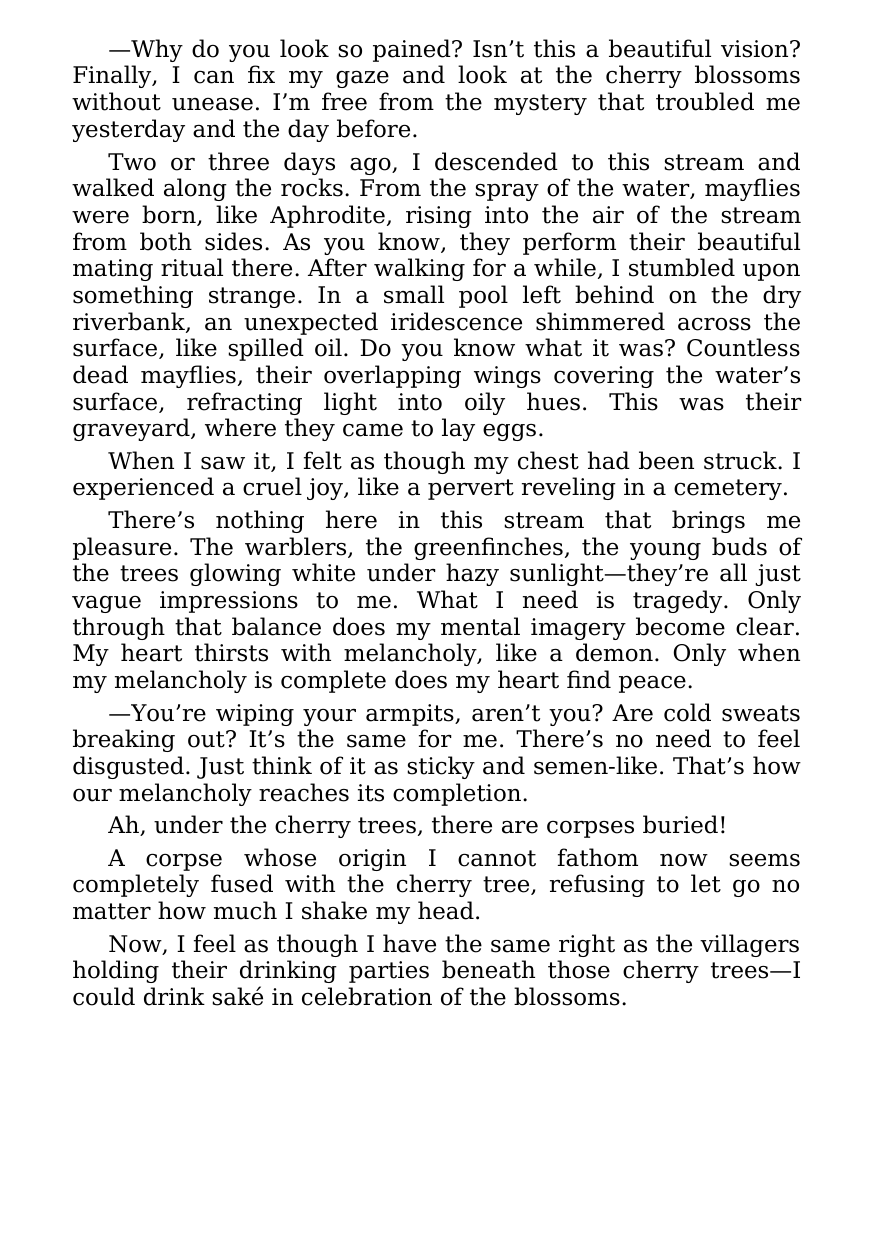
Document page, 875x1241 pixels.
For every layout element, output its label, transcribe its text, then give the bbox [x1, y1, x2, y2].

text A corpse whose origin I cannot fathom now seems completely fused with the cherry tree, refusing to let go no matter how much I shake my head. [72, 845, 802, 925]
text When I saw it, I felt as though my chest had been struck. I experienced a cruel joy, like a pervert reveling in a cemetery. [72, 448, 802, 501]
text —Why do you look so pained? Isn’t this a beautiful vision? Finally, I can fix my gaze and look at the cherry blossoms without unease. I’m free from the mystery that troubled me yesterday and the day before. [72, 36, 802, 143]
text There’s nothing here in this stream that brings me pleasure. The warblers, the greenfinches, the young buds of the trees glowing white under hazy sunlight—they’re all just vague impressions to me. What I need is tragedy. Only through that balance does my mental imagery become clear. My heart thirsts with melancholy, like a demon. Only when my melancholy is complete does my heart find peace. [72, 507, 802, 694]
text —You’re wiping your armpits, aren’t you? Are cold sweats breaking out? It’s the same for me. There’s no need to feel disgusted. Just think of it as sticky and semen-like. That’s how our melancholy reaches its completion. [72, 700, 802, 806]
text Now, I feel as though I have the same right as the villagers holding their drinking parties beneath those cherry trees—I could drink saké in celebration of the blossoms. [72, 931, 802, 1011]
text Two or three days ago, I descended to this stream and walked along the rocks. From the spray of the water, mayflies were born, like Aphrodite, rising into the air of the stream from both sides. As you know, they perform their beautiful mating ritual there. After walking for a while, I stumbled upon something strange. In a small pool left behind on the dry riverbank, an unexpected iridescence shimmered across the surface, like spilled oil. Do you know what it was? Countless dead mayflies, their overlapping wings covering the water’s surface, refracting light into oily hues. This was their graveyard, where they came to lay eggs. [72, 149, 802, 442]
text Ah, under the cherry trees, there are corpses buried! [72, 812, 802, 839]
